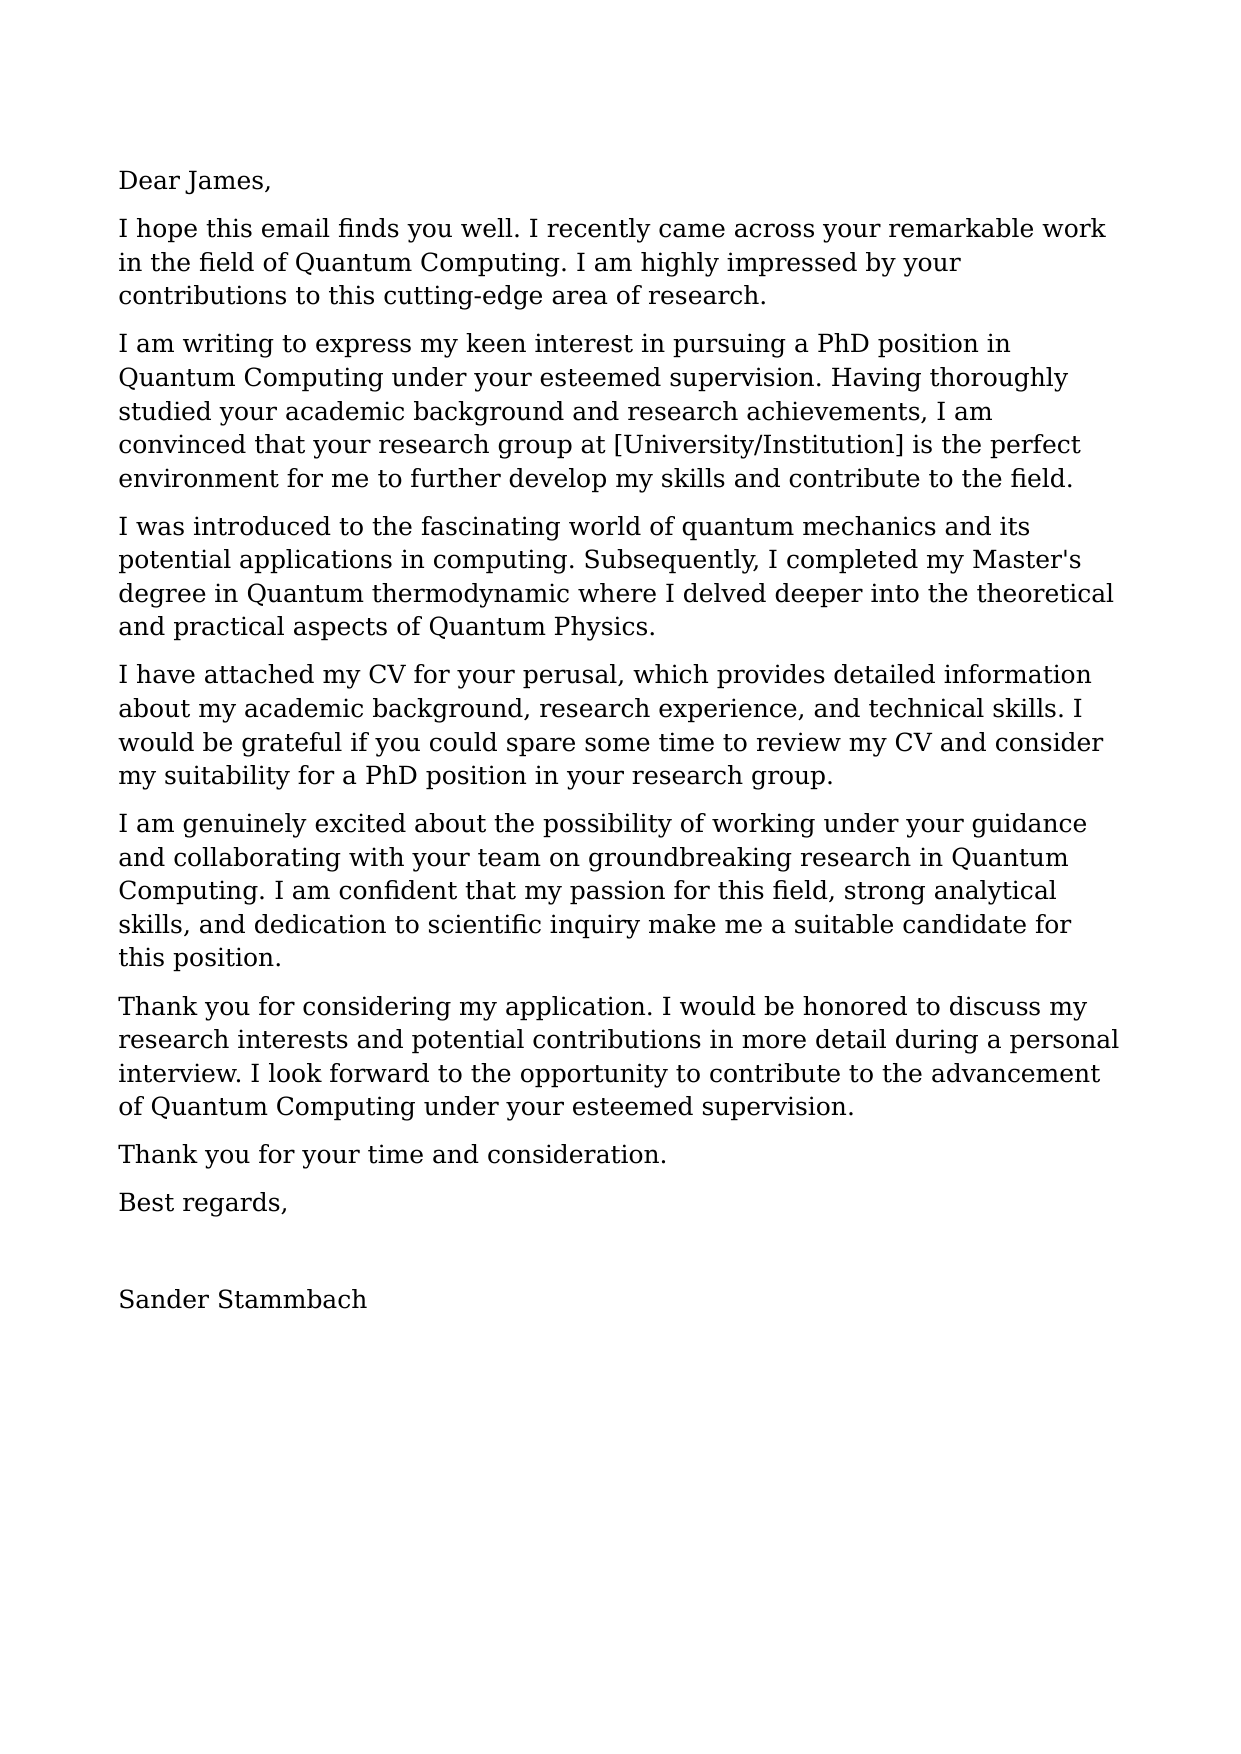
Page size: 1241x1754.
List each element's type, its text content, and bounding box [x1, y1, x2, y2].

text Sander Stammbach [118, 1285, 1122, 1314]
text Dear James, [118, 166, 1122, 195]
text I was introduced to the fascinating world of quantum mechanics and its potential applications in computing. Subsequently, I completed my Master's degree in Quantum thermodynamic where I delved deeper into the theoretical and practical aspects of Quantum Physics. [118, 512, 1122, 642]
text I have attached my CV for your perusal, which provides detailed information about my academic background, research experience, and technical skills. I would be grateful if you could spare some time to review my CV and consider my suitability for a PhD position in your research group. [118, 661, 1122, 790]
text Thank you for considering my application. I would be honored to discuss my research interests and potential contributions in more detail during a personal interview. I look forward to the opportunity to contribute to the advancement of Quantum Computing under your esteemed supervision. [118, 992, 1122, 1121]
text I hope this email finds you well. I recently came across your remarkable work in the field of Quantum Computing. I am highly impressed by your contributions to this cutting-edge area of research. [118, 214, 1122, 311]
text I am genuinely excited about the possibility of working under your guidance and collaborating with your team on groundbreaking research in Quantum Computing. I am confident that my passion for this field, strong analytical skills, and dedication to scientific inquiry make me a suitable candidate for this position. [118, 809, 1122, 973]
text I am writing to express my keen interest in pursuing a PhD position in Quantum Computing under your esteemed supervision. Having thoroughly studied your academic background and research achievements, I am convinced that your research group at [University/Institution] is the perfect environment for me to further develop my skills and contribute to the field. [118, 329, 1122, 493]
text Best regards, [118, 1188, 1122, 1218]
text Thank you for your time and consideration. [118, 1140, 1122, 1169]
